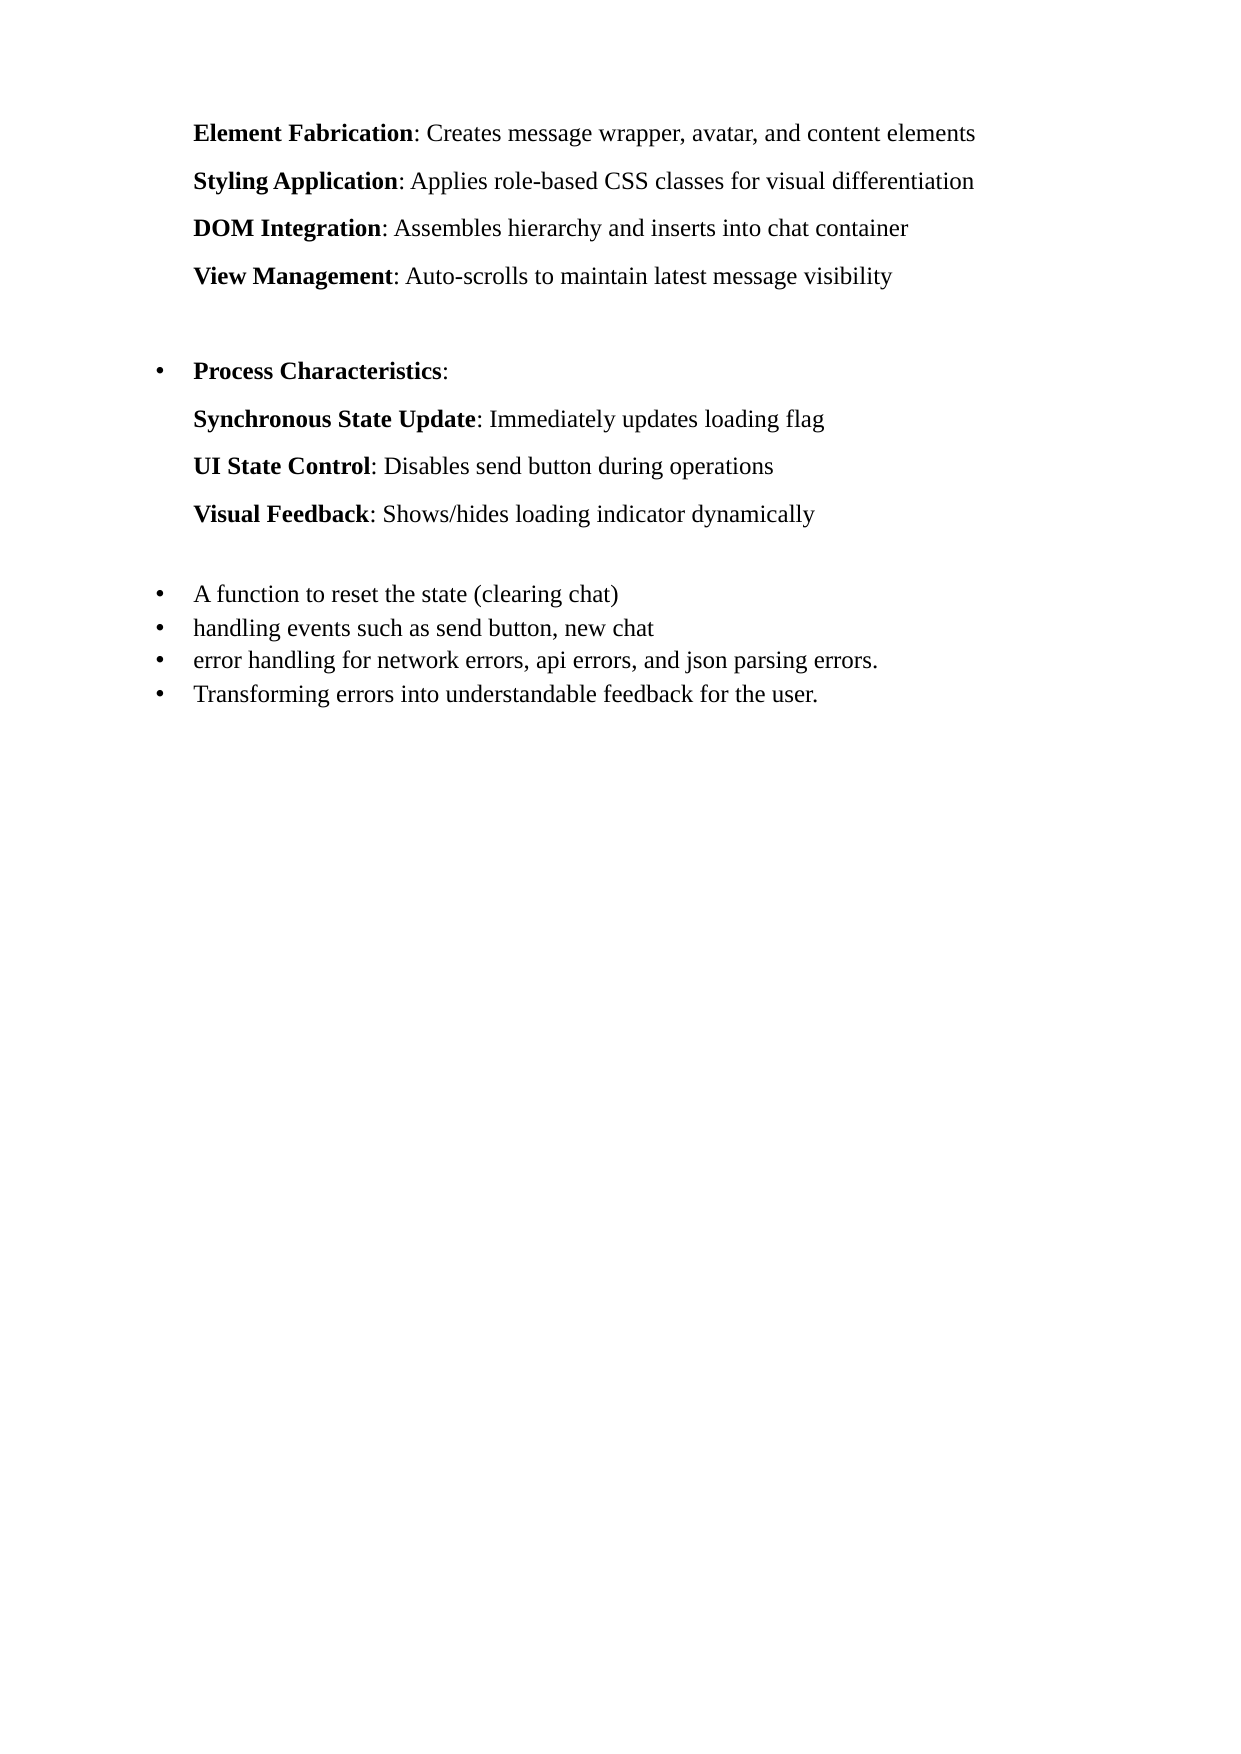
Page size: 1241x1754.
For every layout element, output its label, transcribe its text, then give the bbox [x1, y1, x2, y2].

list Element Fabrication: Creates message wrapper, avatar, and content elements [156, 118, 1122, 147]
list Process Characteristics: [156, 356, 1122, 385]
list error handling for network errors, api errors, and json parsing errors. [156, 646, 1122, 674]
list A function to reset the state (clearing chat) [156, 579, 1122, 608]
list DOM Integration: Assembles hierarchy and inserts into chat container [156, 213, 1122, 242]
list View Management: Auto-scrolls to maintain latest message visibility [156, 261, 1122, 290]
list handling events such as send button, new chat [156, 613, 1122, 641]
list Styling Application: Applies role-based CSS classes for visual differentiation [156, 166, 1122, 194]
list Transforming errors into understandable feedback for the user. [156, 679, 1122, 707]
list Synchronous State Update: Immediately updates loading flag [156, 404, 1122, 432]
list Visual Feedback: Shows/hides loading indicator dynamically [156, 499, 1122, 561]
list UI State Control: Disables send button during operations [156, 451, 1122, 480]
